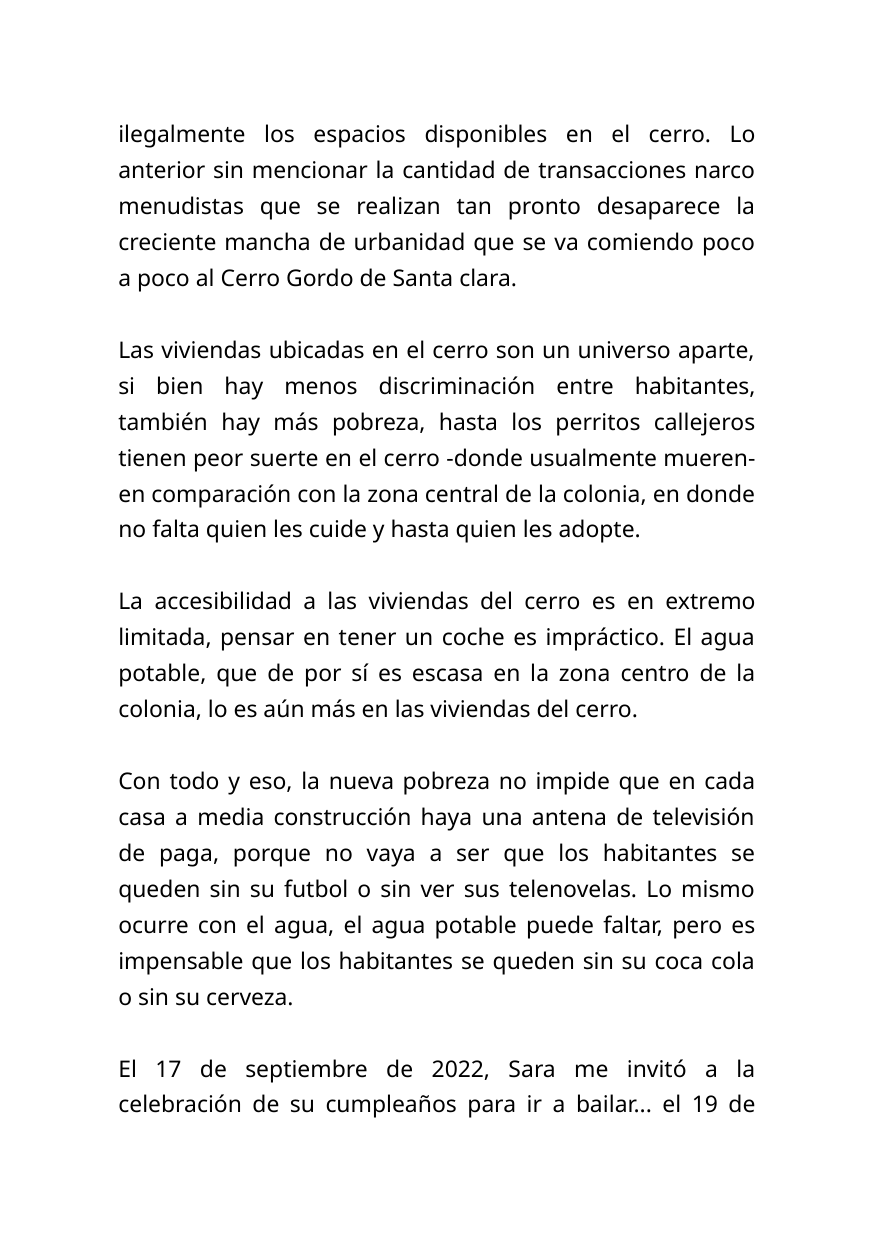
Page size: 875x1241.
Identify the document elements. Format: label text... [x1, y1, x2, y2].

text La accesibilidad a las viviendas del cerro es en extremo limitada, pensar en tener un coche es impráctico. El agua potable, que de por sí es escasa en la zona centro de la colonia, lo es aún más en las viviendas del cerro. [118, 585, 756, 724]
text El 17 de septiembre de 2022, Sara me invitó a la celebración de su cumpleaños para ir a bailar... el 19 de [118, 1052, 756, 1120]
text Con todo y eso, la nueva pobreza no impide que en cada casa a media construcción haya una antena de televisión de paga, porque no vaya a ser que los habitantes se queden sin su futbol o sin ver sus telenovelas. Lo mismo ocurre con el agua, el agua potable puede faltar, pero es impensable que los habitantes se queden sin su coca cola o sin su cerveza. [118, 765, 756, 1012]
text Las viviendas ubicadas en el cerro son un universo aparte, si bien hay menos discriminación entre habitantes, también hay más pobreza, hasta los perritos callejeros tienen peor suerte en el cerro -donde usualmente mueren- en comparación con la zona central de la colonia, en donde no falta quien les cuide y hasta quien les adopte. [118, 334, 756, 545]
text ilegalmente los espacios disponibles en el cerro. Lo anterior sin mencionar la cantidad de transacciones narco menudistas que se realizan tan pronto desaparece la creciente mancha de urbanidad que se va comiendo poco a poco al Cerro Gordo de Santa clara. [118, 118, 756, 293]
